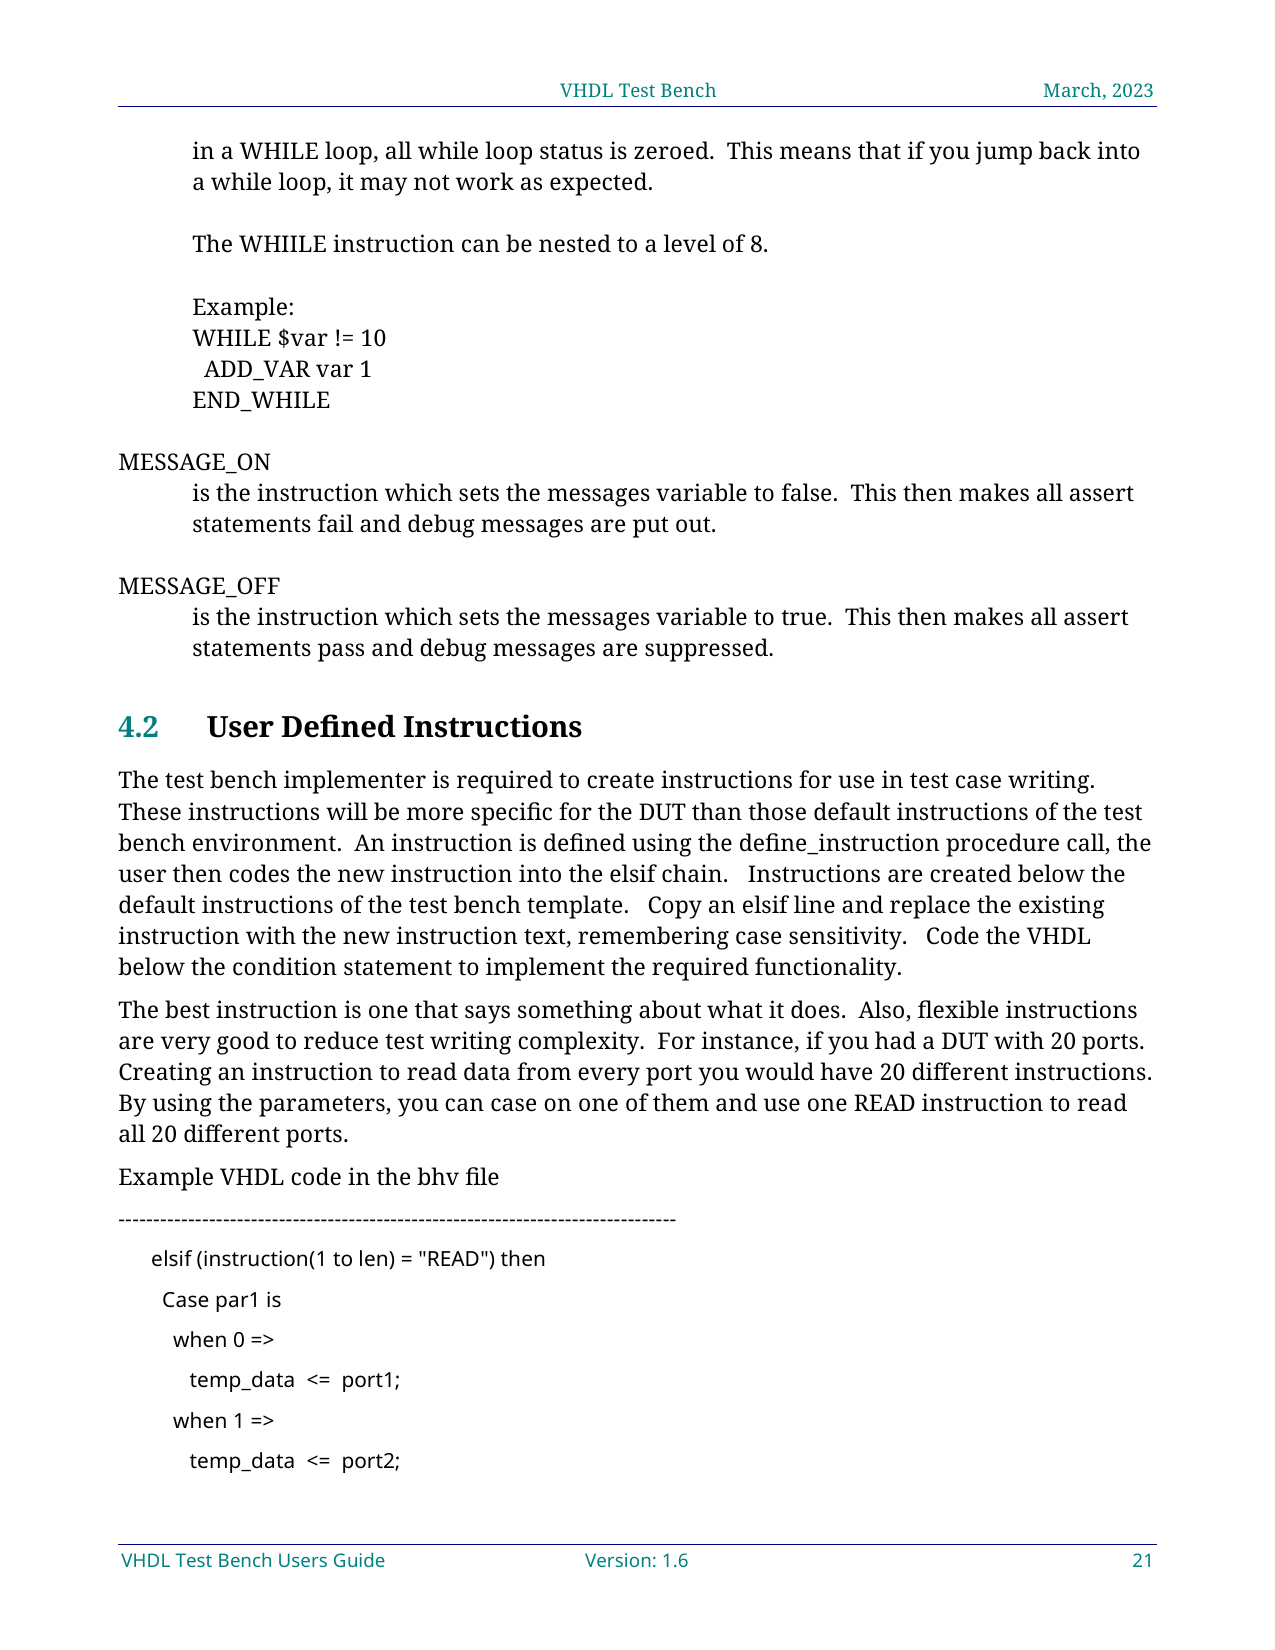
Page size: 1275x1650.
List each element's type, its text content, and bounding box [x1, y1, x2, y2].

text in a WHILE loop, all while loop status is zeroed. This means that if you jump back into a while loop, it may not work as expected. [192, 135, 1157, 197]
text The WHIILE instruction can be nested to a level of 8. [192, 228, 1157, 259]
text ADD_VAR var 1 [192, 353, 1157, 384]
text END_WHILE [192, 384, 1157, 415]
text Case par1 is [118, 1284, 1157, 1313]
text The test bench implementer is required to create instructions for use in test case writing. These instructions will be more specific for the DUT than those default instructions of the test bench environment. An instruction is defined using the define_instruction procedure call, the user then codes the new instruction into the elsif chain. Instructions are created below the default instructions of the test bench template. Copy an elsif line and replace the existing instruction with the new instruction text, remembering case sensitivity. Code the VHDL below the condition statement to implement the required functionality. [118, 764, 1157, 982]
text temp_data <= port2; [118, 1446, 1157, 1475]
text when 1 => [118, 1406, 1157, 1434]
text temp_data <= port1; [118, 1365, 1157, 1394]
text Example: [192, 291, 1157, 322]
text when 0 => [118, 1325, 1157, 1353]
text The best instruction is one that says something about what it does. Also, flexible instructions are very good to reduce test writing complexity. For instance, if you had a DUT with 20 ports. Creating an instruction to read data from every port you would have 20 different instructions. By using the parameters, you can case on one of them and use one READ instruction to read all 20 different ports. [118, 994, 1157, 1149]
subtitle User Defined Instructions [118, 707, 1157, 746]
text Example VHDL code in the bhv file [118, 1161, 1157, 1192]
text -------------------------------------------------------------------------------- [118, 1204, 1157, 1232]
text elsif (instruction(1 to len) = "READ") then [118, 1244, 1157, 1273]
text MESSAGE_OFF [118, 570, 1157, 601]
text is the instruction which sets the messages variable to false. This then makes all assert statements fail and debug messages are put out. [192, 477, 1157, 539]
text is the instruction which sets the messages variable to true. This then makes all assert statements pass and debug messages are suppressed. [192, 601, 1157, 663]
text MESSAGE_ON [118, 446, 1157, 477]
text WHILE $var != 10 [192, 322, 1157, 353]
